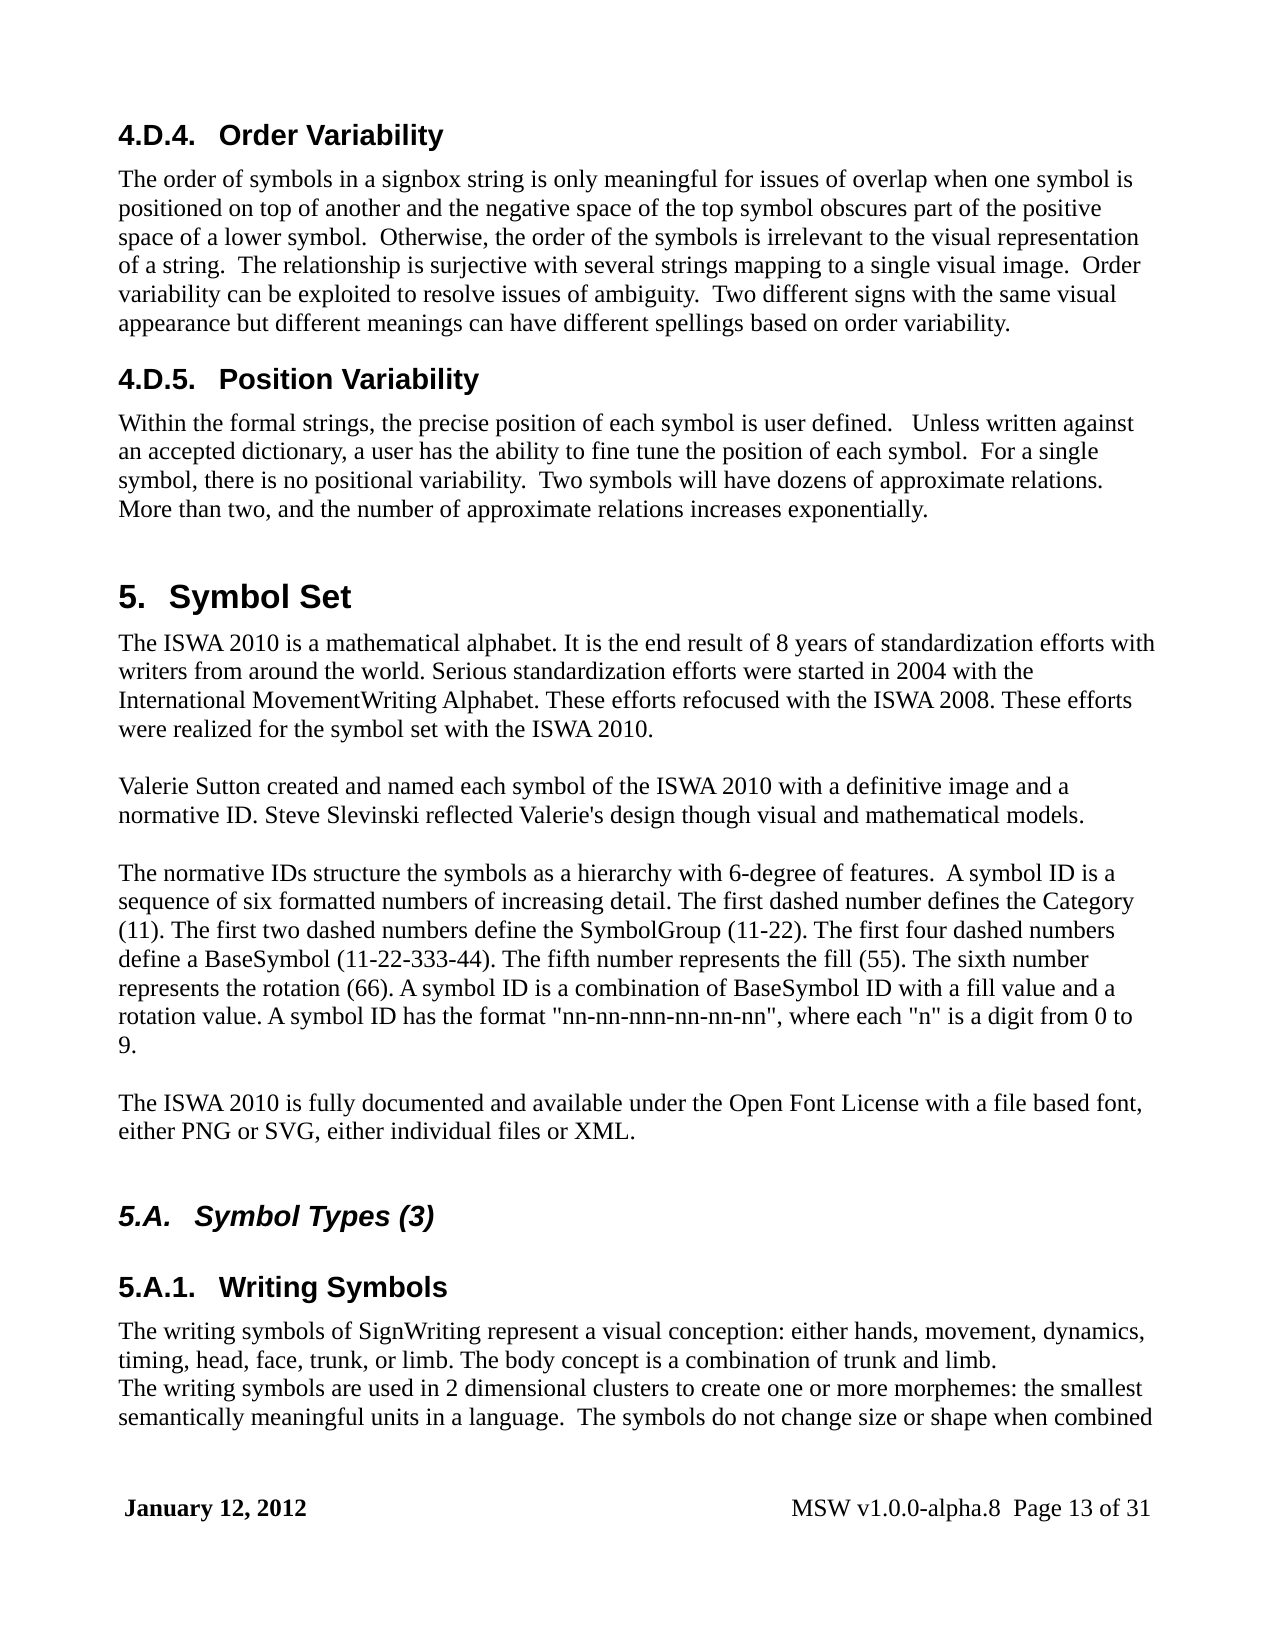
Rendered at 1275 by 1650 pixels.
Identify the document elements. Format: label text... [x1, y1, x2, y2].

subtitle Symbol Set [118, 576, 1157, 615]
subtitle Position Variability [118, 362, 1157, 395]
subtitle Symbol Types (3) [118, 1199, 1157, 1232]
text The ISWA 2010 is fully documented and available under the Open Font License with a file based font, either PNG or SVG, either individual files or XML. [118, 1088, 1157, 1145]
text The writing symbols are used in 2 dimensional clusters to create one or more morphemes: the smallest semantically meaningful units in a language. The symbols do not change size or shape when combined [118, 1373, 1157, 1431]
text The order of symbols in a signbox string is only meaningful for issues of overlap when one symbol is positioned on top of another and the negative space of the top symbol obscures part of the positive space of a lower symbol. Otherwise, the order of the symbols is irrelevant to the visual representation of a string. The relationship is surjective with several strings mapping to a single visual image. Order variability can be exploited to resolve issues of ambiguity. Two different signs with the same visual appearance but different meanings can have different spellings based on order variability. [118, 164, 1157, 337]
text The normative IDs structure the symbols as a hierarchy with 6-degree of features. A symbol ID is a sequence of six formatted numbers of increasing detail. The first dashed number defines the Category (11). The first two dashed numbers define the SymbolGroup (11-22). The first four dashed numbers define a BaseSymbol (11-22-333-44). The fifth number represents the fill (55). The sixth number represents the rotation (66). A symbol ID is a combination of BaseSymbol ID with a fill value and a rotation value. A symbol ID has the format "nn-nn-nnn-nn-nn-nn", where each "n" is a digit from 0 to 9. [118, 858, 1157, 1059]
text Within the formal strings, the precise position of each symbol is user defined. Unless written against an accepted dictionary, a user has the ability to fine tune the position of each symbol. For a single symbol, there is no positional variability. Two symbols will have dozens of approximate relations. More than two, and the number of approximate relations increases exponentially. [118, 408, 1157, 523]
text Valerie Sutton created and named each symbol of the ISWA 2010 with a definitive image and a normative ID. Steve Slevinski reflected Valerie's design though visual and mathematical models. [118, 771, 1157, 829]
text The ISWA 2010 is a mathematical alphabet. It is the end result of 8 years of standardization efforts with writers from around the world. Serious standardization efforts were started in 2004 with the International MovementWriting Alphabet. These efforts refocused with the ISWA 2008. These efforts were realized for the symbol set with the ISWA 2010. [118, 628, 1157, 743]
subtitle Order Variability [118, 118, 1157, 152]
subtitle Writing Symbols [118, 1270, 1157, 1303]
text The writing symbols of SignWriting represent a visual conception: either hands, movement, dynamics, timing, head, face, trunk, or limb. The body concept is a combination of trunk and limb. [118, 1316, 1157, 1373]
